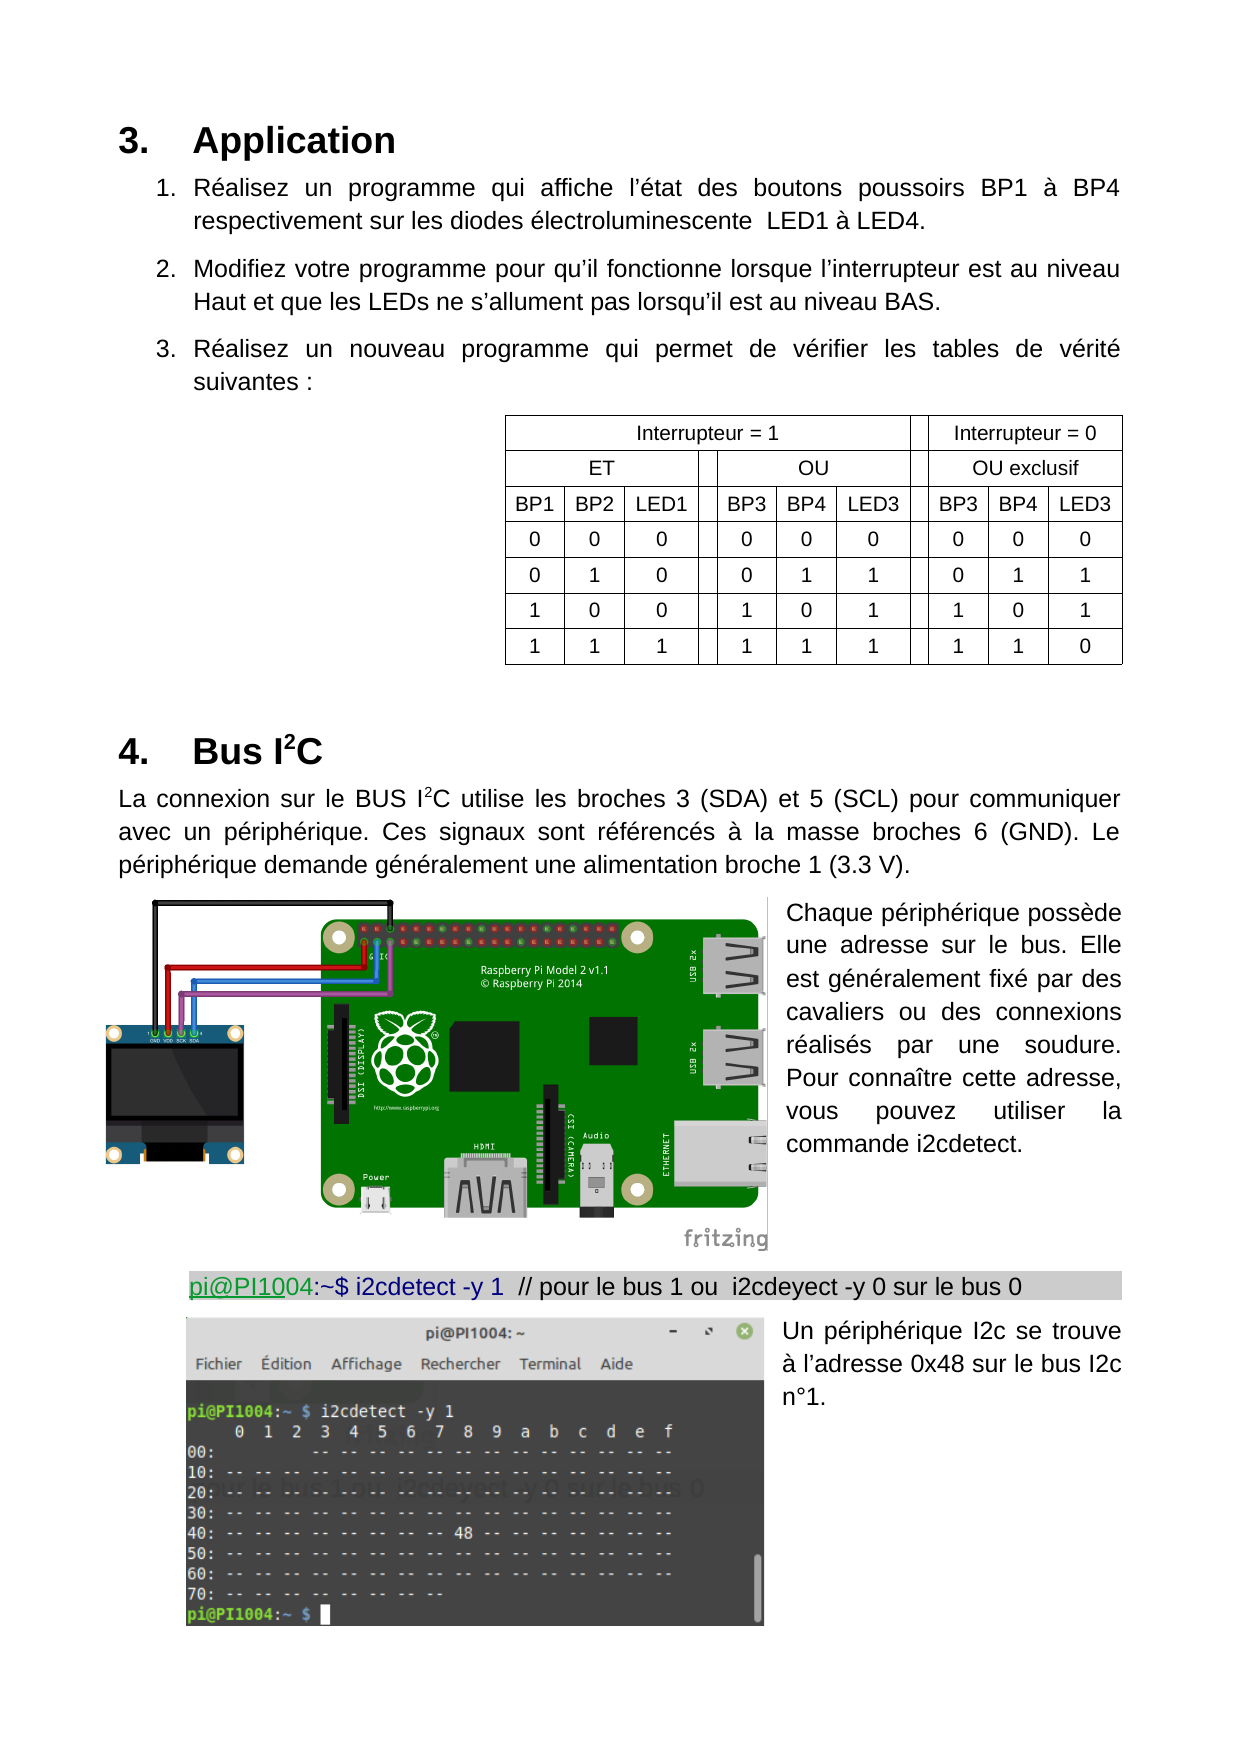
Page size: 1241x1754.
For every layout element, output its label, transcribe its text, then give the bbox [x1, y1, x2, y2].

text Chaque périphérique possède une adresse sur le bus. Elle est généralement fixé par des cavaliers ou des connexions réalisés par une soudure. Pour connaître cette adresse, vous pouvez utiliser la commande i2cdetect. [768, 897, 1122, 1157]
table_cell 0 [1049, 522, 1122, 557]
table_cell [911, 594, 928, 628]
table_cell 0 [565, 522, 624, 557]
table_cell 1 [837, 594, 910, 628]
table_cell 1 [718, 629, 776, 663]
table_cell 1 [1049, 558, 1122, 592]
table_cell 0 [625, 558, 698, 592]
table_cell 1 [718, 594, 776, 628]
table_cell BP3 [929, 487, 988, 521]
list pi@PI1004:~$ i2cdetect -y 1 // pour le bus 1 ou i2cdeyect -y 0 sur le bus 0 [189, 1271, 1122, 1300]
table_cell [699, 594, 717, 628]
table_cell ET [506, 451, 698, 486]
table_cell [911, 487, 928, 521]
table_cell 1 [989, 629, 1048, 663]
table_cell LED1 [625, 487, 698, 521]
table_cell 1 [506, 594, 564, 628]
text La connexion sur le BUS I2C utilise les broches 3 (SDA) et 5 (SCL) pour communiquer avec un périphérique. Ces signaux sont référencés à la masse broches 6 (GND). Le périphérique demande généralement une alimentation broche 1 (3.3 V). [118, 784, 1122, 879]
table_cell 1 [989, 558, 1048, 592]
table_cell 0 [929, 558, 988, 592]
table_cell OU exclusif [929, 451, 1122, 486]
list Modifiez votre programme pour qu’il fonctionne lorsque l’interrupteur est au niveau Haut et que les LEDs ne s’allument pas lorsqu’il est au niveau BAS. [156, 254, 1122, 315]
table_cell 1 [837, 558, 910, 592]
table_cell 0 [718, 522, 776, 557]
table_cell [699, 451, 717, 486]
table_cell 0 [989, 522, 1048, 557]
table_cell 1 [565, 629, 624, 663]
table_cell 0 [989, 594, 1048, 628]
table_header [911, 416, 928, 450]
table_cell [699, 522, 717, 557]
table_header Interrupteur = 0 [929, 416, 1122, 450]
text Un périphérique I2c se trouve à l’adresse 0x48 sur le bus I2c n°1. [118, 1316, 1122, 1411]
table_cell 1 [837, 629, 910, 663]
table_cell BP4 [777, 487, 836, 521]
table_cell 0 [718, 558, 776, 592]
table_cell LED3 [1049, 487, 1122, 521]
table_cell 1 [777, 558, 836, 592]
table_cell [911, 558, 928, 592]
table_cell [699, 629, 717, 663]
table_cell 1 [929, 594, 988, 628]
picture [105, 897, 768, 1251]
table_cell 0 [506, 522, 564, 557]
picture [186, 1317, 765, 1626]
table_cell 1 [929, 629, 988, 663]
table_cell 0 [625, 522, 698, 557]
table_header Interrupteur = 1 [506, 416, 910, 450]
table_cell BP3 [718, 487, 776, 521]
table_cell [699, 487, 717, 521]
table_cell 1 [777, 629, 836, 663]
table_cell 1 [506, 629, 564, 663]
list Réalisez un nouveau programme qui permet de vérifier les tables de vérité suivantes : [156, 334, 1122, 396]
table_cell BP2 [565, 487, 624, 521]
subtitle Application [118, 118, 1122, 161]
table_cell 0 [777, 594, 836, 628]
table_cell LED3 [837, 487, 910, 521]
table_cell 1 [625, 629, 698, 663]
table_cell 0 [1049, 629, 1122, 663]
table_cell 0 [565, 594, 624, 628]
table_cell 0 [777, 522, 836, 557]
table_cell 0 [506, 558, 564, 592]
table_cell 0 [837, 522, 910, 557]
list Réalisez un programme qui affiche l’état des boutons poussoirs BP1 à BP4 respectivement sur les diodes électroluminescente LED1 à LED4. [156, 173, 1122, 235]
table_cell 0 [929, 522, 988, 557]
table_cell 0 [625, 594, 698, 628]
table_cell OU [718, 451, 910, 486]
table_cell BP4 [989, 487, 1048, 521]
table_cell 1 [1049, 594, 1122, 628]
table_cell [911, 629, 928, 663]
table_cell BP1 [506, 487, 564, 521]
table_cell [911, 522, 928, 557]
table_cell [911, 451, 928, 486]
table_cell [699, 558, 717, 592]
subtitle Bus I2C [118, 729, 1122, 772]
table_cell 1 [565, 558, 624, 592]
